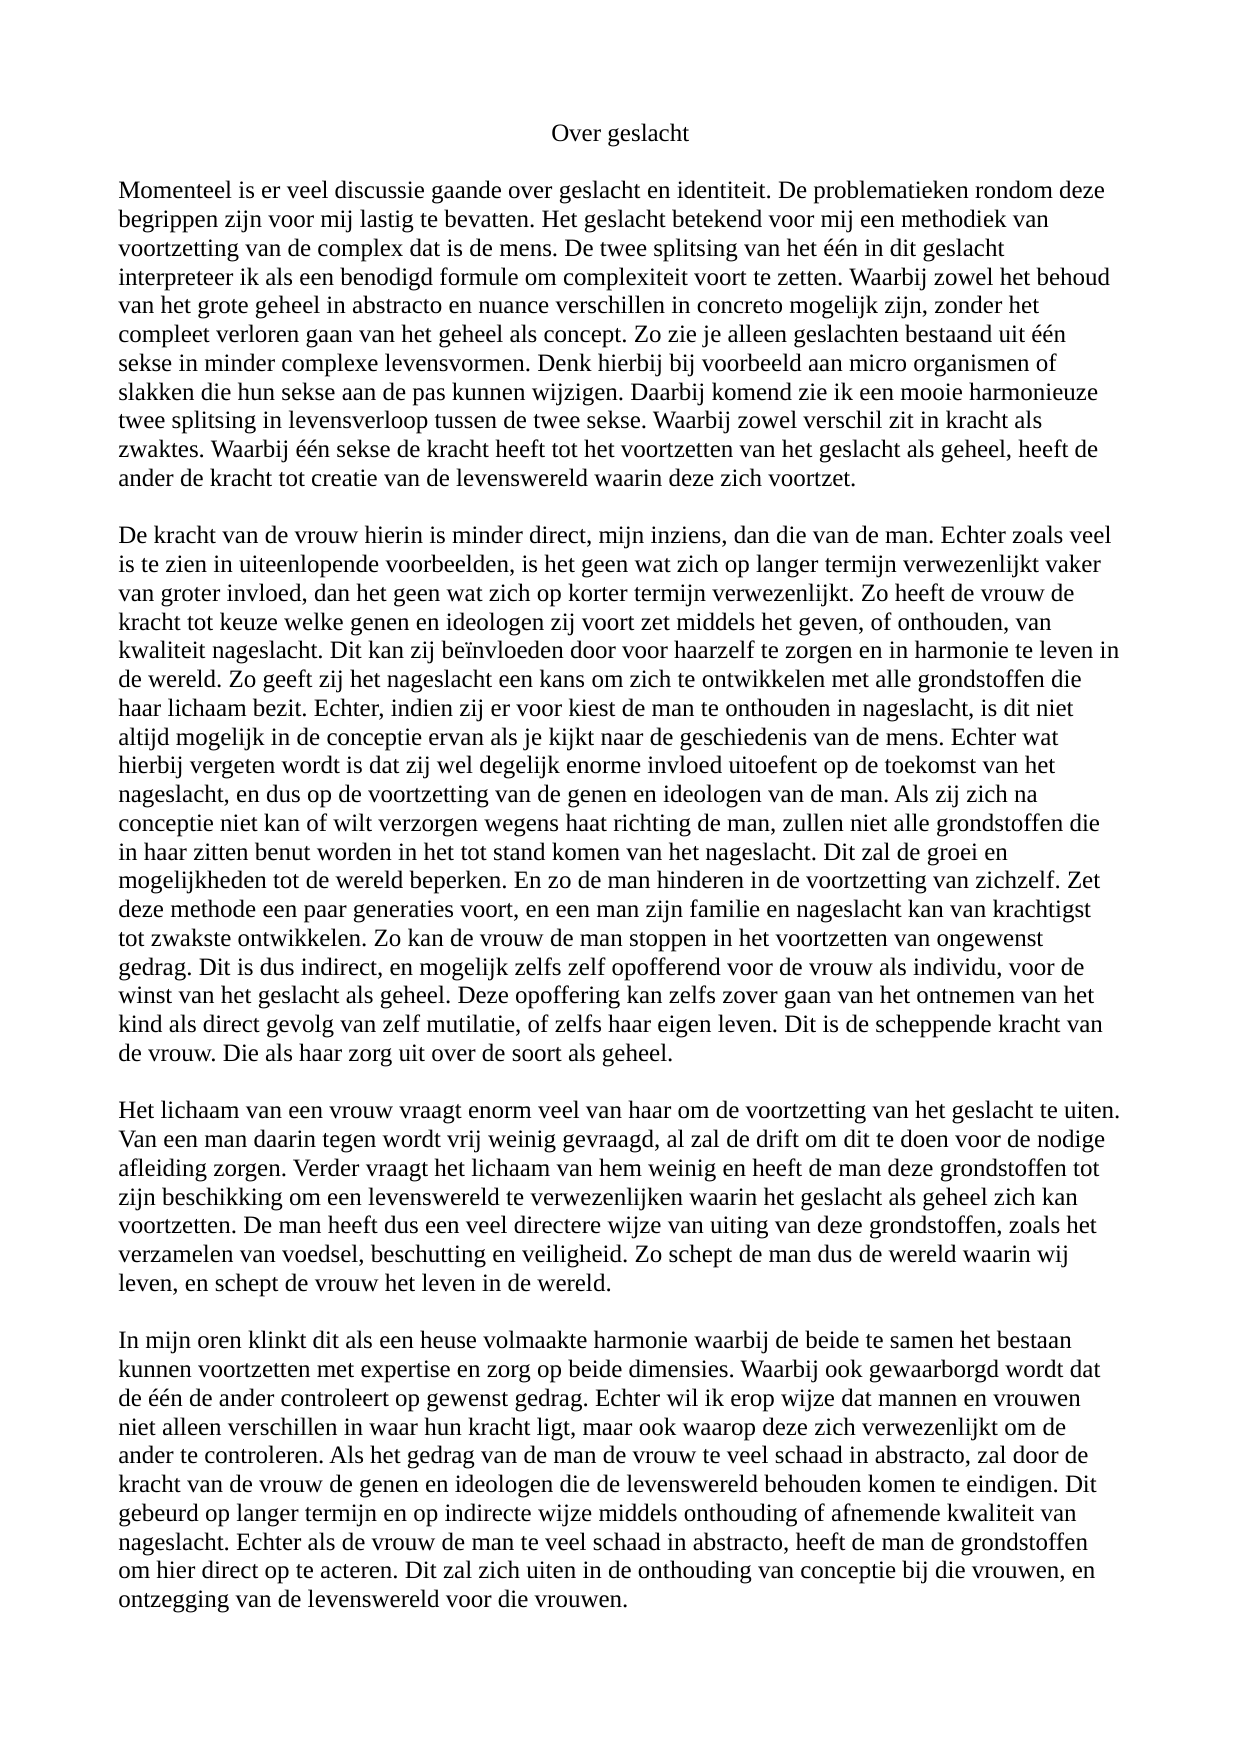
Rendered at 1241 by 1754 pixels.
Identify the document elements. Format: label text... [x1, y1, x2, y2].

text Over geslacht [118, 118, 1122, 147]
text De kracht van de vrouw hierin is minder direct, mijn inziens, dan die van de man. Echter zoals veel is te zien in uiteenlopende voorbeelden, is het geen wat zich op langer termijn verwezenlijkt vaker van groter invloed, dan het geen wat zich op korter termijn verwezenlijkt. Zo heeft de vrouw de kracht tot keuze welke genen en ideologen zij voort zet middels het geven, of onthouden, van kwaliteit nageslacht. Dit kan zij beïnvloeden door voor haarzelf te zorgen en in harmonie te leven in de wereld. Zo geeft zij het nageslacht een kans om zich te ontwikkelen met alle grondstoffen die haar lichaam bezit. Echter, indien zij er voor kiest de man te onthouden in nageslacht, is dit niet altijd mogelijk in de conceptie ervan als je kijkt naar de geschiedenis van de mens. Echter wat hierbij vergeten wordt is dat zij wel degelijk enorme invloed uitoefent op de toekomst van het nageslacht, en dus op de voortzetting van de genen en ideologen van de man. Als zij zich na conceptie niet kan of wilt verzorgen wegens haat richting de man, zullen niet alle grondstoffen die in haar zitten benut worden in het tot stand komen van het nageslacht. Dit zal de groei en mogelijkheden tot de wereld beperken. En zo de man hinderen in de voortzetting van zichzelf. Zet deze methode een paar generaties voort, en een man zijn familie en nageslacht kan van krachtigst tot zwakste ontwikkelen. Zo kan de vrouw de man stoppen in het voortzetten van ongewenst gedrag. Dit is dus indirect, en mogelijk zelfs zelf opofferend voor de vrouw als individu, voor de winst van het geslacht als geheel. Deze opoffering kan zelfs zover gaan van het ontnemen van het kind als direct gevolg van zelf mutilatie, of zelfs haar eigen leven. Dit is de scheppende kracht van de vrouw. Die als haar zorg uit over de soort als geheel. [118, 521, 1122, 1067]
text Momenteel is er veel discussie gaande over geslacht en identiteit. De problematieken rondom deze begrippen zijn voor mij lastig te bevatten. Het geslacht betekend voor mij een methodiek van voortzetting van de complex dat is de mens. De twee splitsing van het één in dit geslacht interpreteer ik als een benodigd formule om complexiteit voort te zetten. Waarbij zowel het behoud van het grote geheel in abstracto en nuance verschillen in concreto mogelijk zijn, zonder het compleet verloren gaan van het geheel als concept. Zo zie je alleen geslachten bestaand uit één sekse in minder complexe levensvormen. Denk hierbij bij voorbeeld aan micro organismen of slakken die hun sekse aan de pas kunnen wijzigen. Daarbij komend zie ik een mooie harmonieuze twee splitsing in levensverloop tussen de twee sekse. Waarbij zowel verschil zit in kracht als zwaktes. Waarbij één sekse de kracht heeft tot het voortzetten van het geslacht als geheel, heeft de ander de kracht tot creatie van de levenswereld waarin deze zich voortzet. [118, 176, 1122, 492]
text Het lichaam van een vrouw vraagt enorm veel van haar om de voortzetting van het geslacht te uiten. Van een man daarin tegen wordt vrij weinig gevraagd, al zal de drift om dit te doen voor de nodige afleiding zorgen. Verder vraagt het lichaam van hem weinig en heeft de man deze grondstoffen tot zijn beschikking om een levenswereld te verwezenlijken waarin het geslacht als geheel zich kan voortzetten. De man heeft dus een veel directere wijze van uiting van deze grondstoffen, zoals het verzamelen van voedsel, beschutting en veiligheid. Zo schept de man dus de wereld waarin wij leven, en schept de vrouw het leven in de wereld. [118, 1096, 1122, 1297]
text In mijn oren klinkt dit als een heuse volmaakte harmonie waarbij de beide te samen het bestaan kunnen voortzetten met expertise en zorg op beide dimensies. Waarbij ook gewaarborgd wordt dat de één de ander controleert op gewenst gedrag. Echter wil ik erop wijze dat mannen en vrouwen niet alleen verschillen in waar hun kracht ligt, maar ook waarop deze zich verwezenlijkt om de ander te controleren. Als het gedrag van de man de vrouw te veel schaad in abstracto, zal door de kracht van de vrouw de genen en ideologen die de levenswereld behouden komen te eindigen. Dit gebeurd op langer termijn en op indirecte wijze middels onthouding of afnemende kwaliteit van nageslacht. Echter als de vrouw de man te veel schaad in abstracto, heeft de man de grondstoffen om hier direct op te acteren. Dit zal zich uiten in de onthouding van conceptie bij die vrouwen, en ontzegging van de levenswereld voor die vrouwen. [118, 1326, 1122, 1613]
